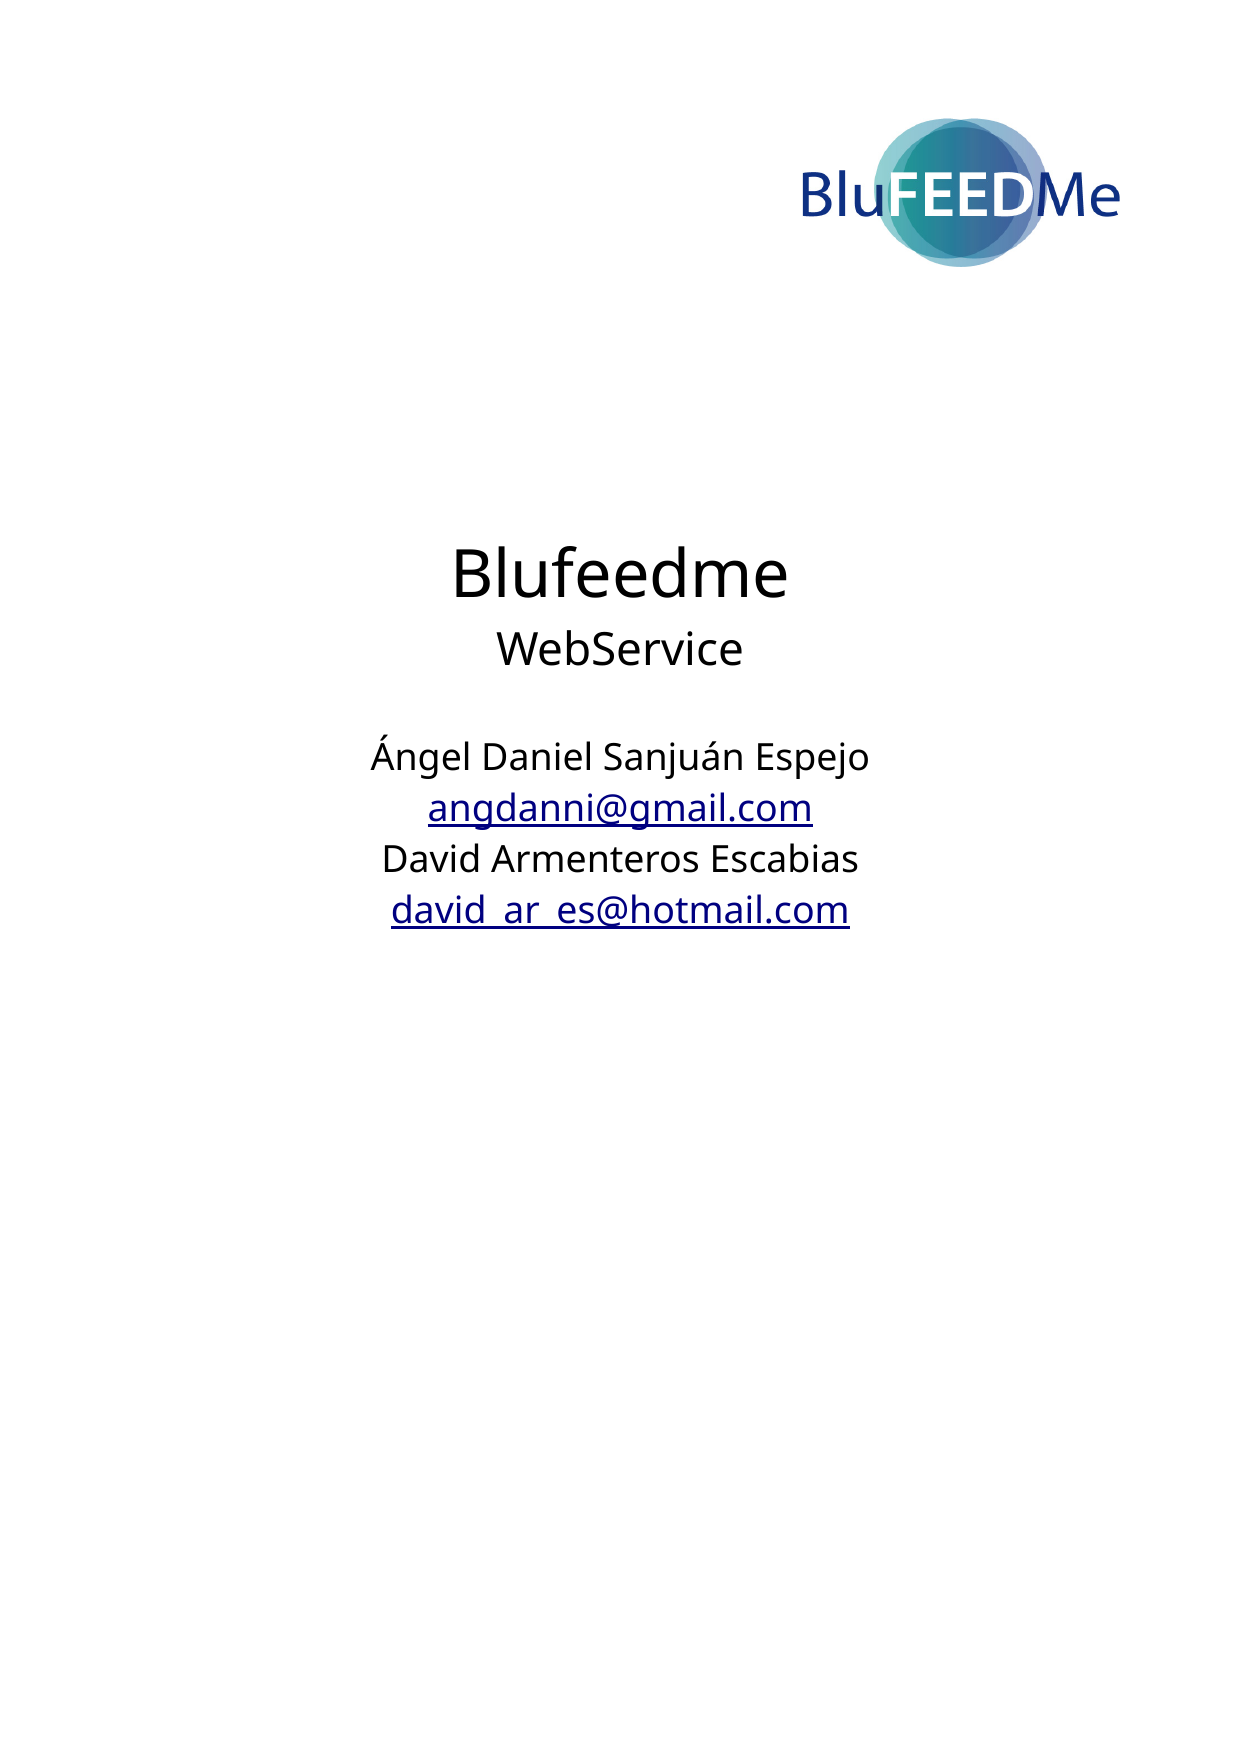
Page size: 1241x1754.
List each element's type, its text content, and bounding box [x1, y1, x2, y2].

text David Armenteros Escabias [118, 832, 1122, 883]
picture [797, 118, 1122, 267]
text Blufeedme [118, 526, 1122, 617]
text WebService [118, 617, 1122, 679]
text Ángel Daniel Sanjuán Espejo [118, 730, 1122, 781]
text angdanni@gmail.com [118, 781, 1122, 832]
text david_ar_es@hotmail.com [118, 883, 1122, 934]
